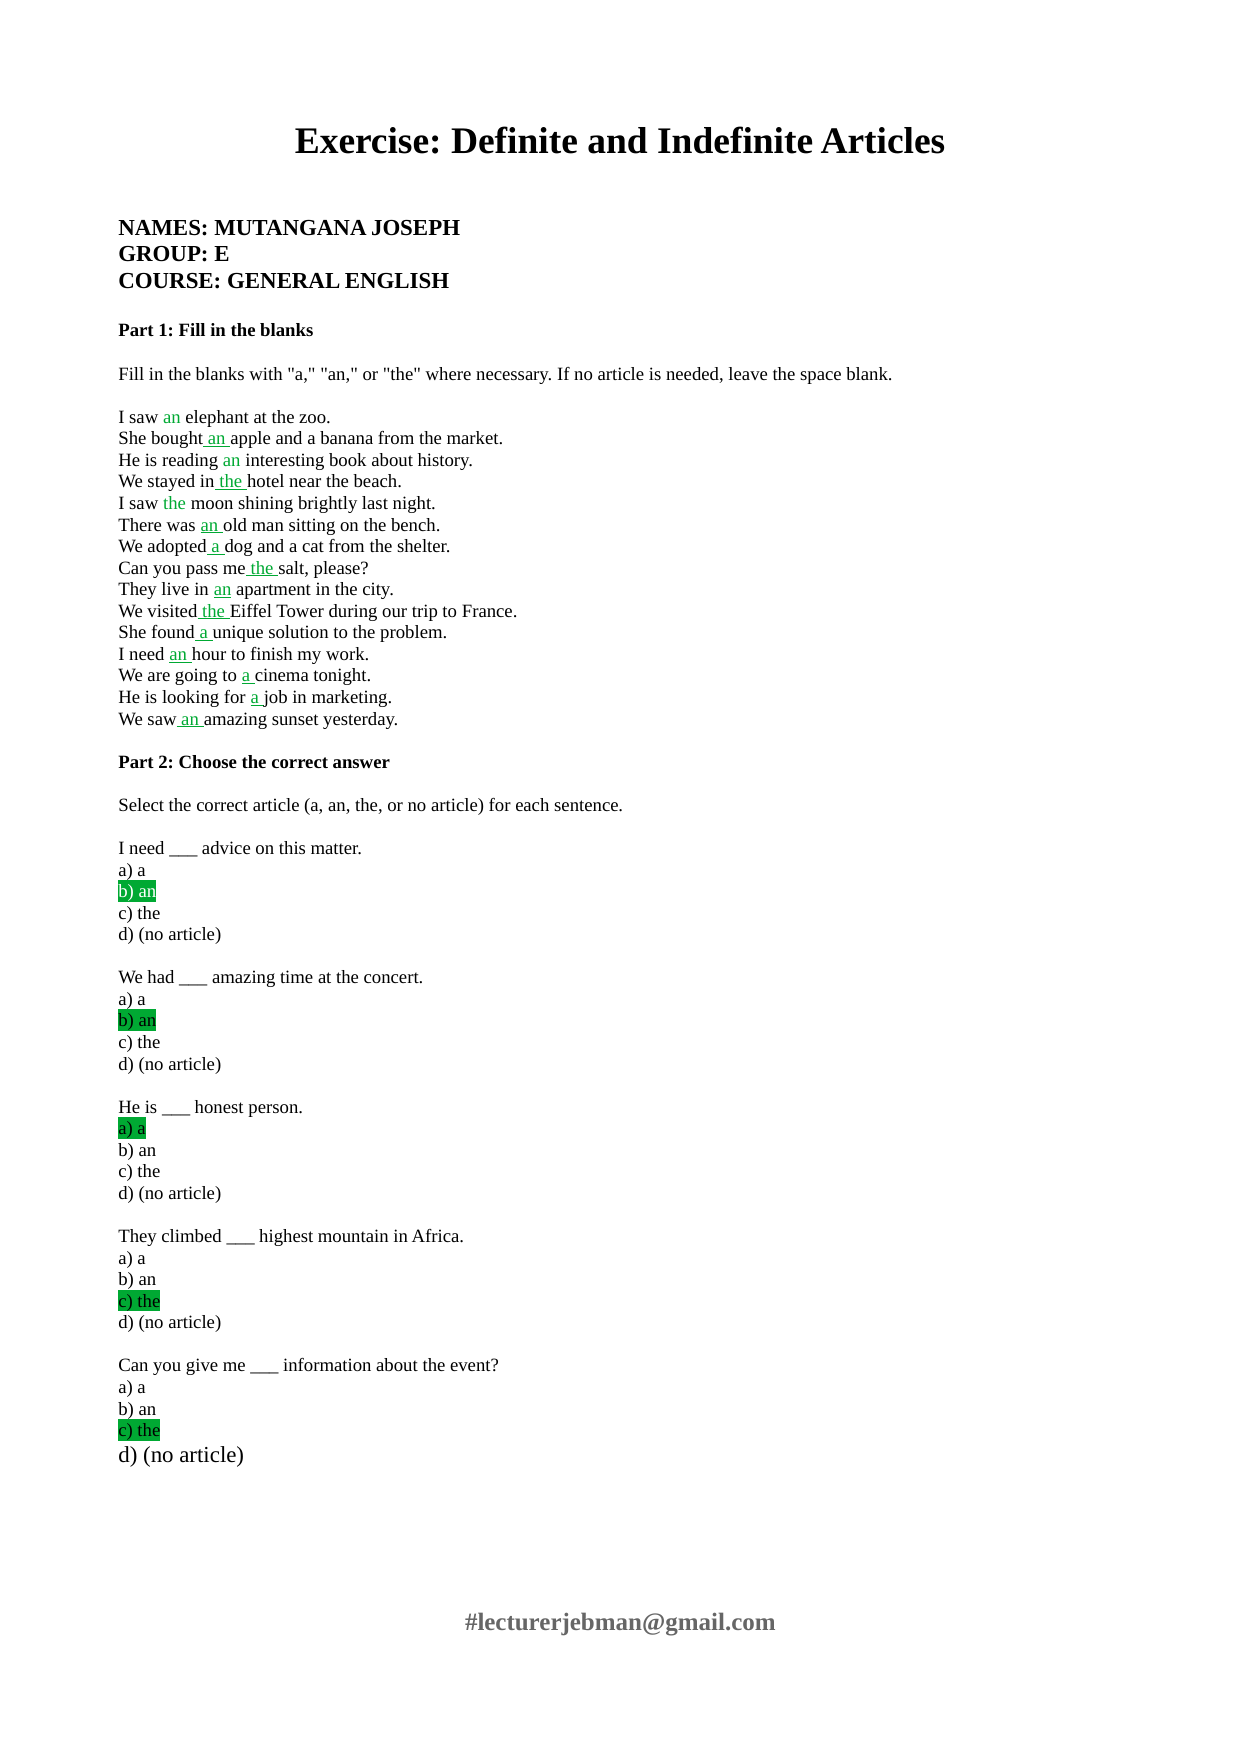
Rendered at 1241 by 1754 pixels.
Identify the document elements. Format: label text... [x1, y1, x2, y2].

text He is ___ honest person. [118, 1096, 1122, 1117]
text d) (no article) [118, 1182, 1122, 1203]
text b) an [118, 1009, 1122, 1031]
text We had ___ amazing time at the concert. [118, 966, 1122, 988]
text b) an [118, 1139, 1122, 1160]
text Part 1: Fill in the blanks [118, 319, 1122, 341]
text They climbed ___ highest mountain in Africa. [118, 1225, 1122, 1247]
text c) the [118, 1290, 1122, 1311]
text She bought an apple and a banana from the market. [118, 427, 1122, 449]
text We stayed in the hotel near the beach. [118, 470, 1122, 492]
text c) the [118, 902, 1122, 923]
text I saw an elephant at the zoo. [118, 406, 1122, 427]
text a) a [118, 1247, 1122, 1268]
text We visited the Eiffel Tower during our trip to France. [118, 600, 1122, 621]
text c) the [118, 1160, 1122, 1182]
text d) (no article) [118, 923, 1122, 945]
text Can you give me ___ information about the event? [118, 1354, 1122, 1376]
text a) a [118, 1117, 1122, 1139]
text b) an [118, 1268, 1122, 1290]
text I need an hour to finish my work. [118, 643, 1122, 664]
text c) the [118, 1031, 1122, 1052]
text Part 2: Choose the correct answer [118, 751, 1122, 772]
text I need ___ advice on this matter. [118, 837, 1122, 858]
text They live in an apartment in the city. [118, 578, 1122, 600]
text We are going to a cinema tonight. [118, 664, 1122, 686]
text We adopted a dog and a cat from the shelter. [118, 535, 1122, 557]
text d) (no article) [118, 1311, 1122, 1333]
text d) (no article) [118, 1052, 1122, 1074]
text b) an [118, 1397, 1122, 1419]
text Select the correct article (a, an, the, or no article) for each sentence. [118, 794, 1122, 815]
text a) a [118, 1376, 1122, 1397]
text He is reading an interesting book about history. [118, 449, 1122, 470]
text d) (no article) [118, 1441, 1122, 1467]
text I saw the moon shining brightly last night. [118, 492, 1122, 513]
text a) a [118, 988, 1122, 1009]
text NAMES: MUTANGANA JOSEPH GROUP: E COURSE: GENERAL ENGLISH [118, 214, 1122, 293]
text We saw an amazing sunset yesterday. [118, 707, 1122, 729]
text c) the [118, 1419, 1122, 1441]
text b) an [118, 880, 1122, 902]
text She found a unique solution to the problem. [118, 621, 1122, 643]
text There was an old man sitting on the bench. [118, 513, 1122, 535]
text a) a [118, 858, 1122, 880]
text Fill in the blanks with "a," "an," or "the" where necessary. If no article is needed, leave the space blank. [118, 362, 1122, 384]
text He is looking for a job in marketing. [118, 686, 1122, 707]
text Can you pass me the salt, please? [118, 557, 1122, 578]
